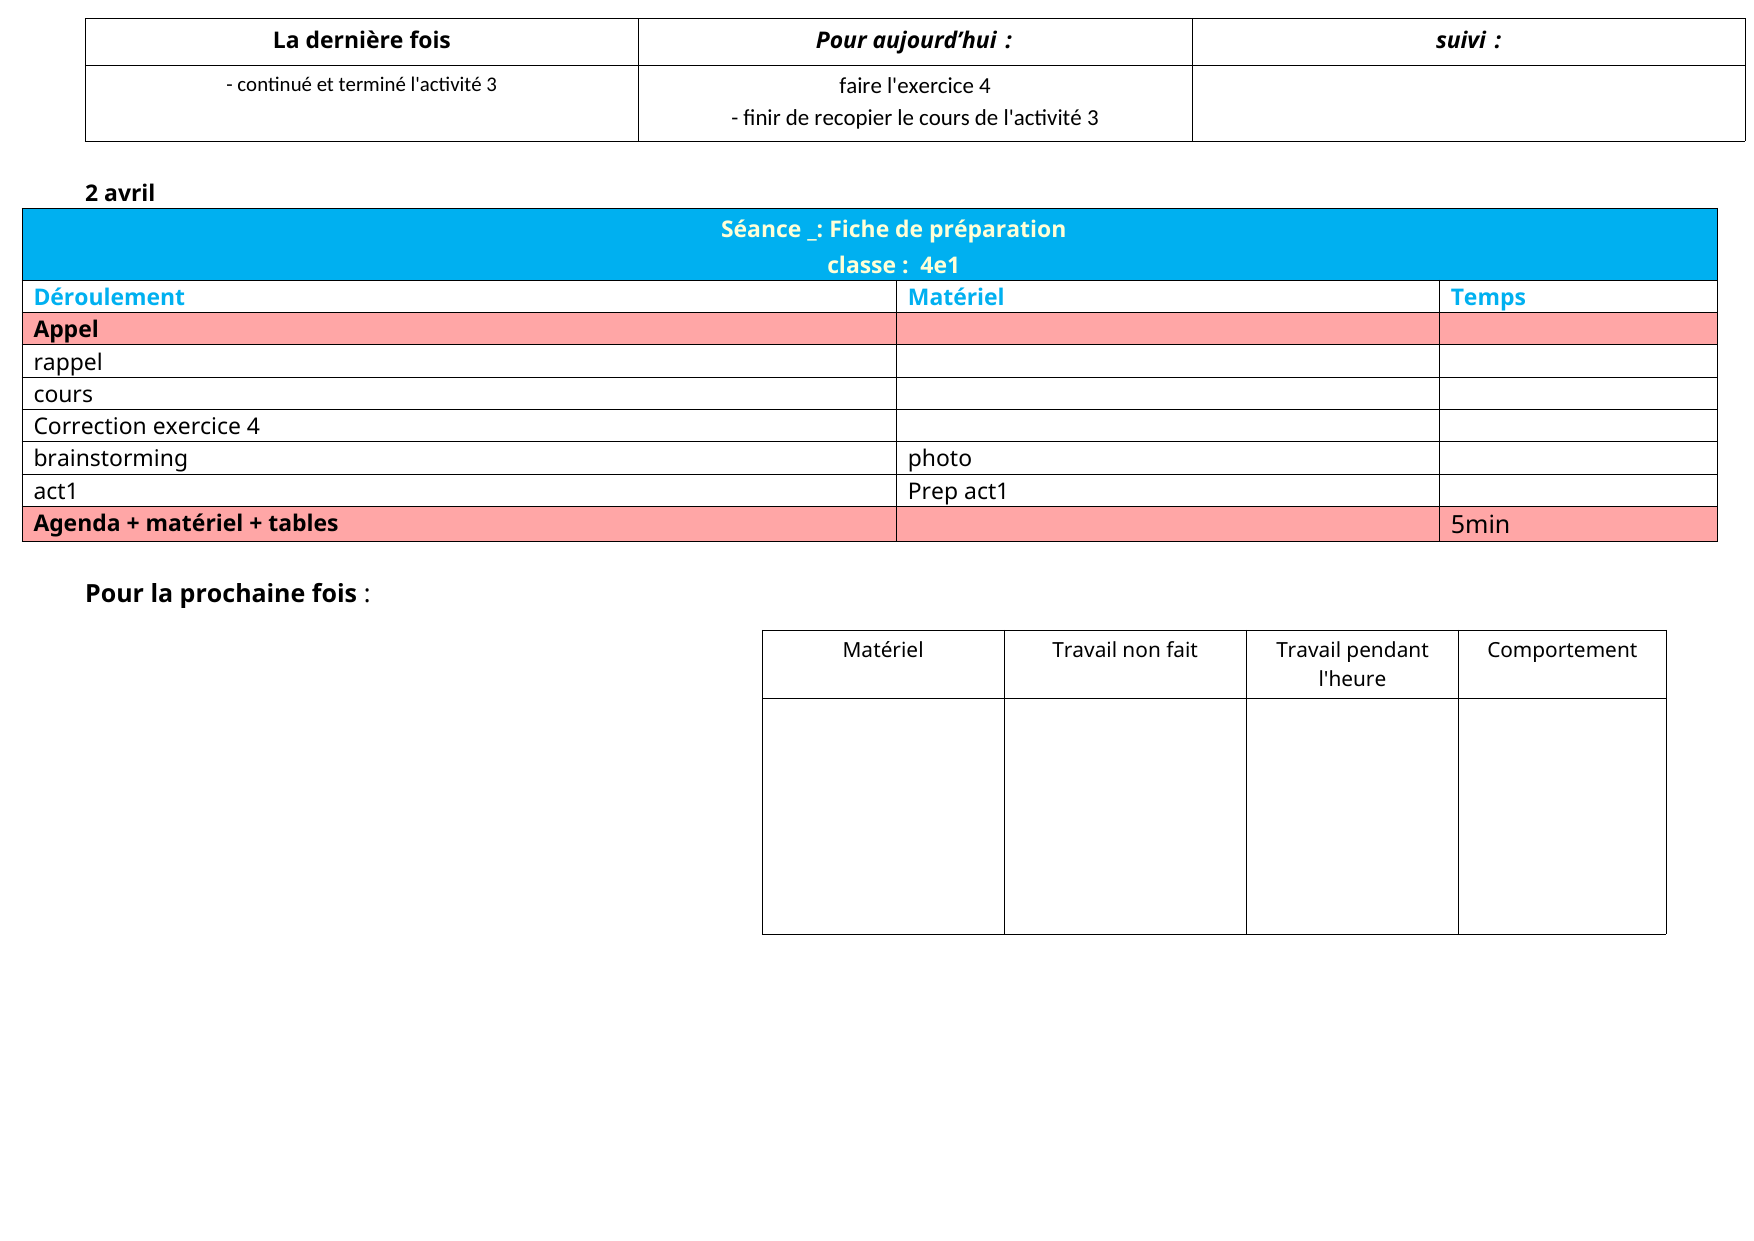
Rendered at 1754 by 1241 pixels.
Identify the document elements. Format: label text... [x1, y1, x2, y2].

table_header Travail non fait [1005, 631, 1246, 698]
table_cell [897, 507, 1439, 541]
table_cell [1440, 313, 1717, 344]
table_cell Correction exercice 4 [23, 410, 896, 441]
table_cell [1440, 442, 1717, 473]
table_cell [1193, 66, 1745, 141]
table_header suivi : [1193, 19, 1745, 65]
table_header Travail pendant l'heure [1247, 631, 1458, 698]
table_header Pour aujourd’hui : [639, 19, 1192, 65]
table_cell brainstorming [23, 442, 896, 473]
table_header Matériel [763, 631, 1004, 698]
table_cell [1440, 410, 1717, 441]
table_header Comportement [1459, 631, 1666, 698]
table_cell [897, 410, 1439, 441]
table_cell Temps [1440, 281, 1717, 312]
table_header Séance _: Fiche de préparation classe : 4e1 [23, 209, 1717, 280]
table_cell [763, 699, 1004, 933]
table_cell cours [23, 378, 896, 409]
table_cell [1440, 345, 1717, 377]
table_cell [1440, 378, 1717, 409]
table_cell Matériel [897, 281, 1439, 312]
table_cell [1247, 699, 1458, 933]
table_cell [1459, 699, 1666, 933]
table_cell [1440, 475, 1717, 506]
text Pour la prochaine fois : [85, 576, 1745, 610]
table_cell Déroulement [23, 281, 896, 312]
table_cell [897, 313, 1439, 344]
table_cell Appel [23, 313, 896, 344]
table_cell [1005, 699, 1246, 933]
table_cell [897, 345, 1439, 377]
table_cell rappel [23, 345, 896, 377]
table_cell photo [897, 442, 1439, 473]
table_cell 5min [1440, 507, 1717, 541]
text 2 avril [85, 177, 1754, 208]
table_cell Prep act1 [897, 475, 1439, 506]
table_header La dernière fois [86, 19, 638, 65]
table_cell [897, 378, 1439, 409]
table_cell Agenda + matériel + tables [23, 507, 896, 541]
table_cell act1 [23, 475, 896, 506]
table_cell - continué et terminé l'activité 3 [86, 66, 638, 141]
table_cell faire l'exercice 4 - finir de recopier le cours de l'activité 3 [639, 66, 1192, 141]
